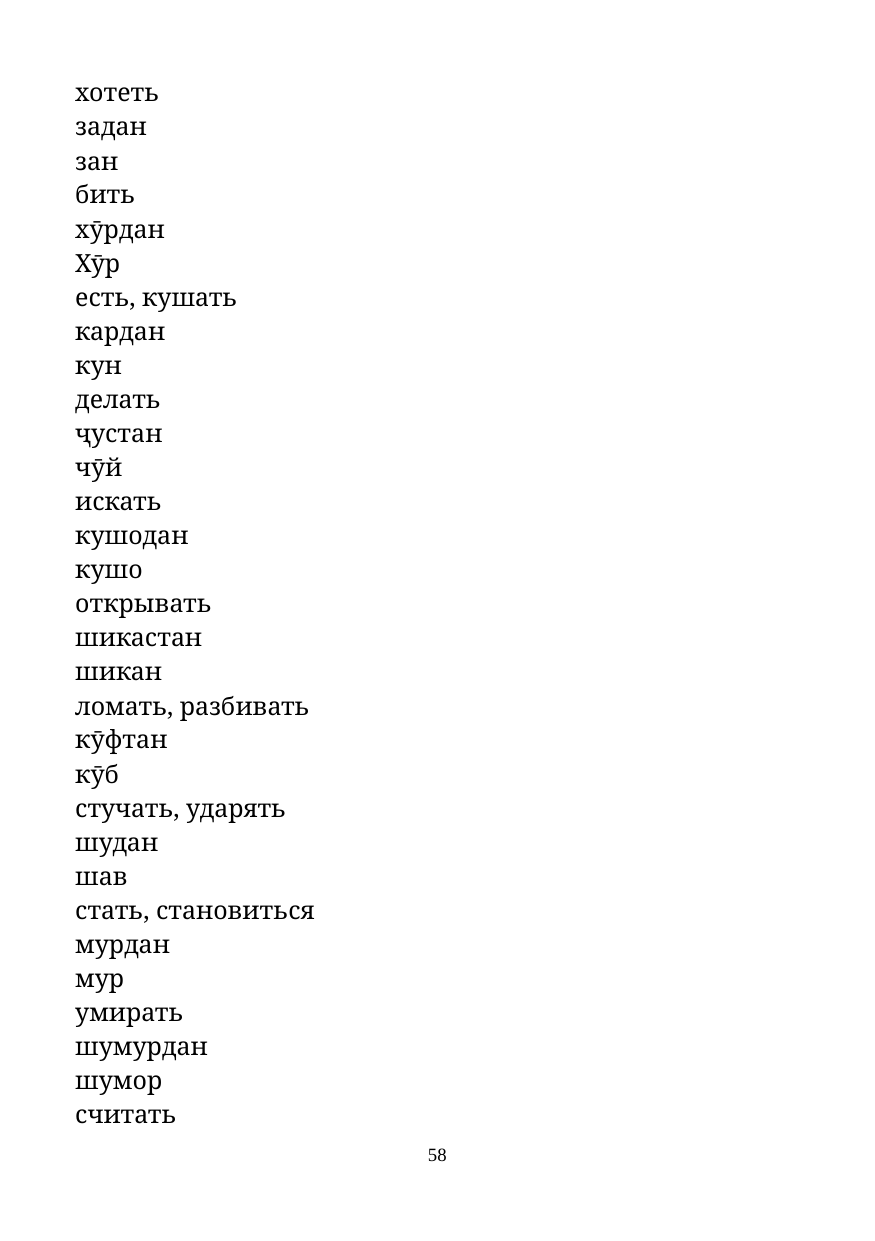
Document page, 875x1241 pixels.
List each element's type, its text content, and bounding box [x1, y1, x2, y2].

text шикастан [75, 620, 799, 654]
text мурдан [75, 927, 799, 961]
text есть, кушать [75, 279, 799, 313]
text шумор [75, 1063, 799, 1097]
text чӯй [75, 450, 799, 484]
text бить [75, 177, 799, 211]
text искать [75, 484, 799, 518]
text хӯрдан [75, 211, 799, 245]
text открывать [75, 586, 799, 620]
text кӯфтан [75, 722, 799, 756]
text делать [75, 382, 799, 416]
text шумурдан [75, 1029, 799, 1063]
text стучать, ударять [75, 790, 799, 824]
text умирать [75, 995, 799, 1029]
text кушодан [75, 518, 799, 552]
text Хӯр [75, 245, 799, 279]
text стать, становиться [75, 892, 799, 927]
text хотеть [75, 75, 799, 109]
text задан [75, 109, 799, 143]
text ломать, разбивать [75, 688, 799, 722]
text мур [75, 961, 799, 995]
text ҷустан [75, 416, 799, 450]
text кардан [75, 313, 799, 347]
text шикан [75, 654, 799, 688]
text считать [75, 1097, 799, 1131]
text шудан [75, 824, 799, 858]
text кушо [75, 552, 799, 586]
text зан [75, 143, 799, 177]
text кӯб [75, 756, 799, 790]
text кун [75, 347, 799, 382]
text шав [75, 858, 799, 892]
